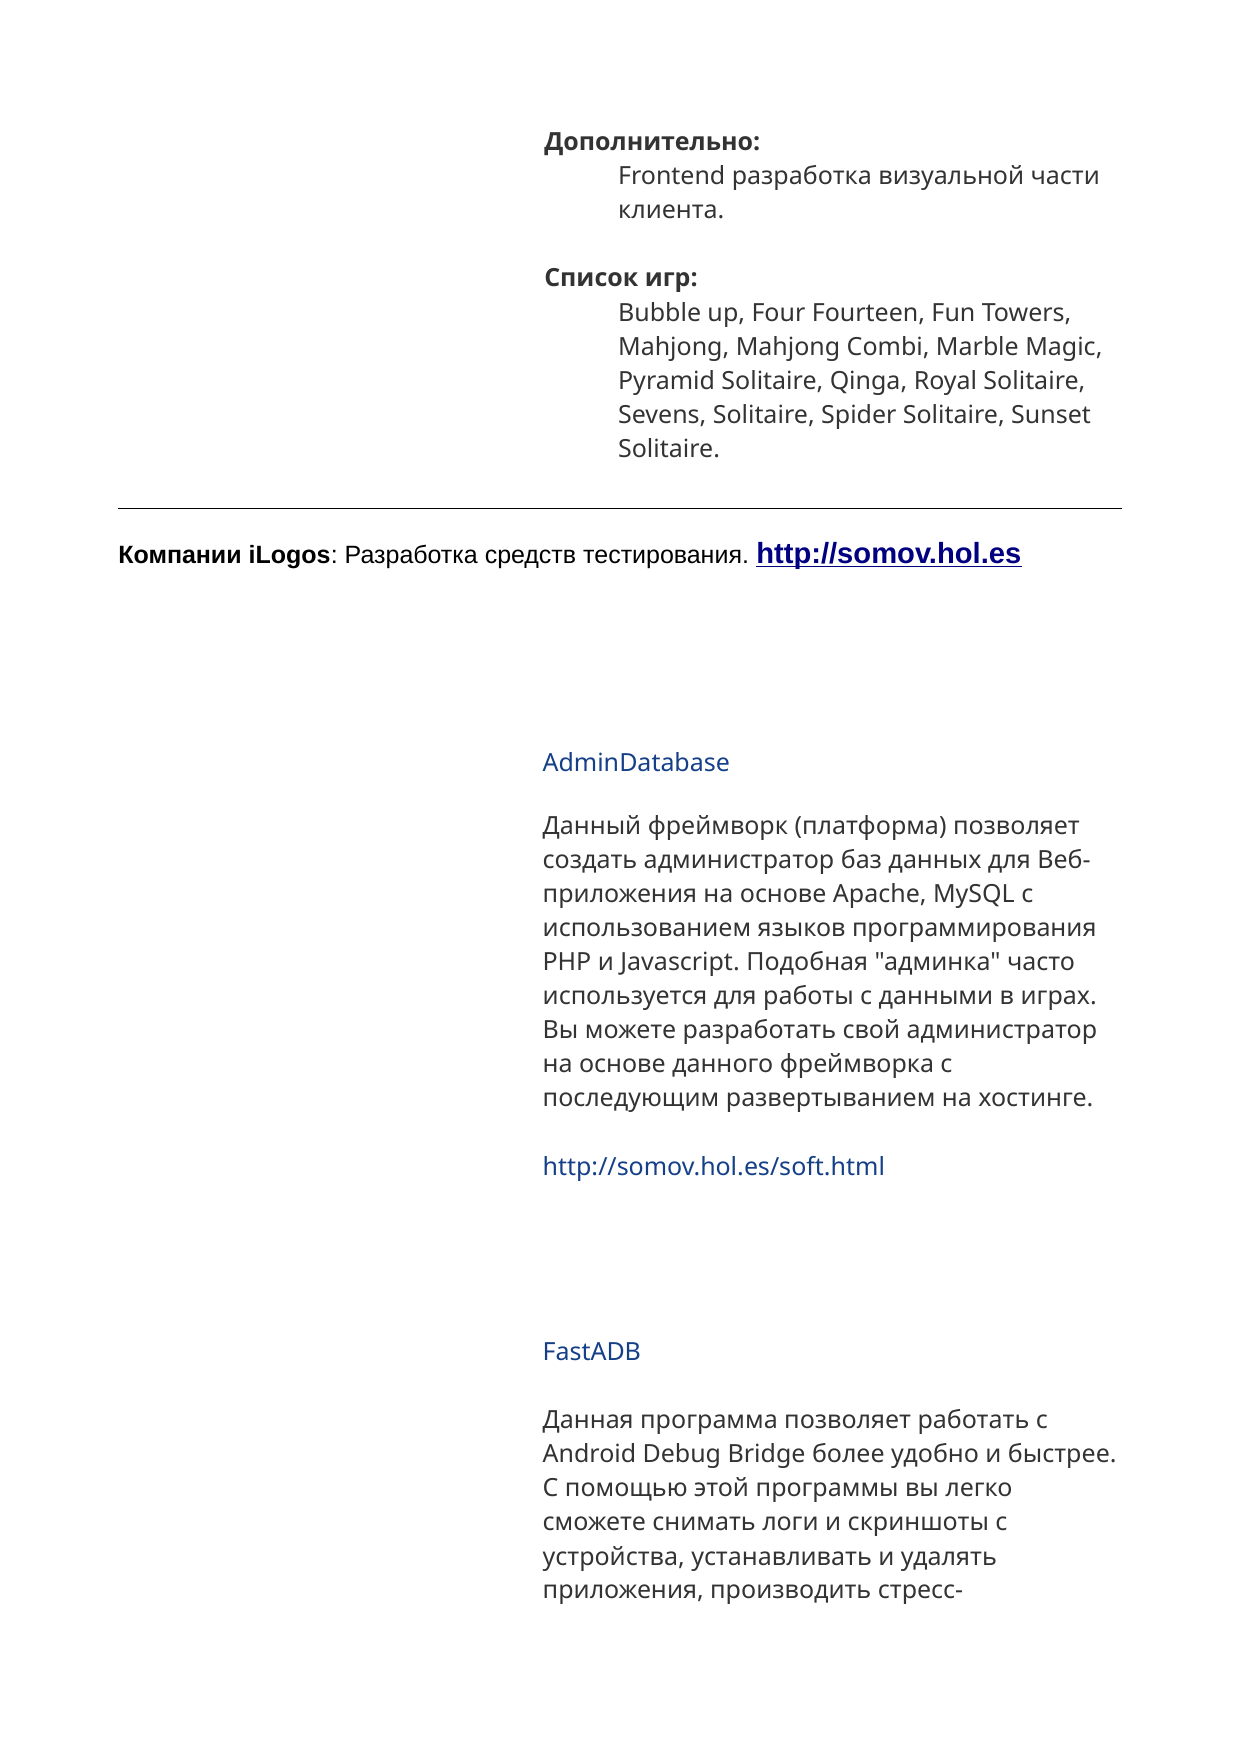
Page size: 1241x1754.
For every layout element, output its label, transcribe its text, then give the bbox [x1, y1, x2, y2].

table_header [118, 118, 538, 470]
table_header Дополнительно: Frontend разработка визуальной части клиента. Список игр: Bubble up, Four Fourteen, Fun Towers, Mahjong, Mahjong Combi, Marble Magic, Pyramid Solitaire, Qinga, Royal Solitaire, Sevens, Solitaire, Spider Solitaire, Sunset Solitaire. [538, 118, 1123, 470]
table_header AdminDatabase Данный фреймворк (платформа) позволяет создать администратор баз данных для Веб-приложения на основе Apache, MySQL с использованием языков программирования PHP и Javascript. Подобная "админка" часто используется для работы с данными в играх. Вы можете разработать свой администратор на основе данного фреймворка с последующим развертыванием на хостинге. http://somov.hol.es/soft.html [537, 599, 1123, 1188]
table_cell [118, 1188, 537, 1612]
table_cell FastADB Данная программа позволяет работать с Android Debug Bridge более удобно и быстрее. С помощью этой программы вы легко сможете снимать логи и скриншоты с устройства, устанавливать и удалять приложения, производить стресс- [537, 1188, 1123, 1612]
table_header [118, 599, 537, 1188]
subtitle Компании iLogos: Разработка средств тестирования. http://somov.hol.es [118, 537, 1122, 570]
